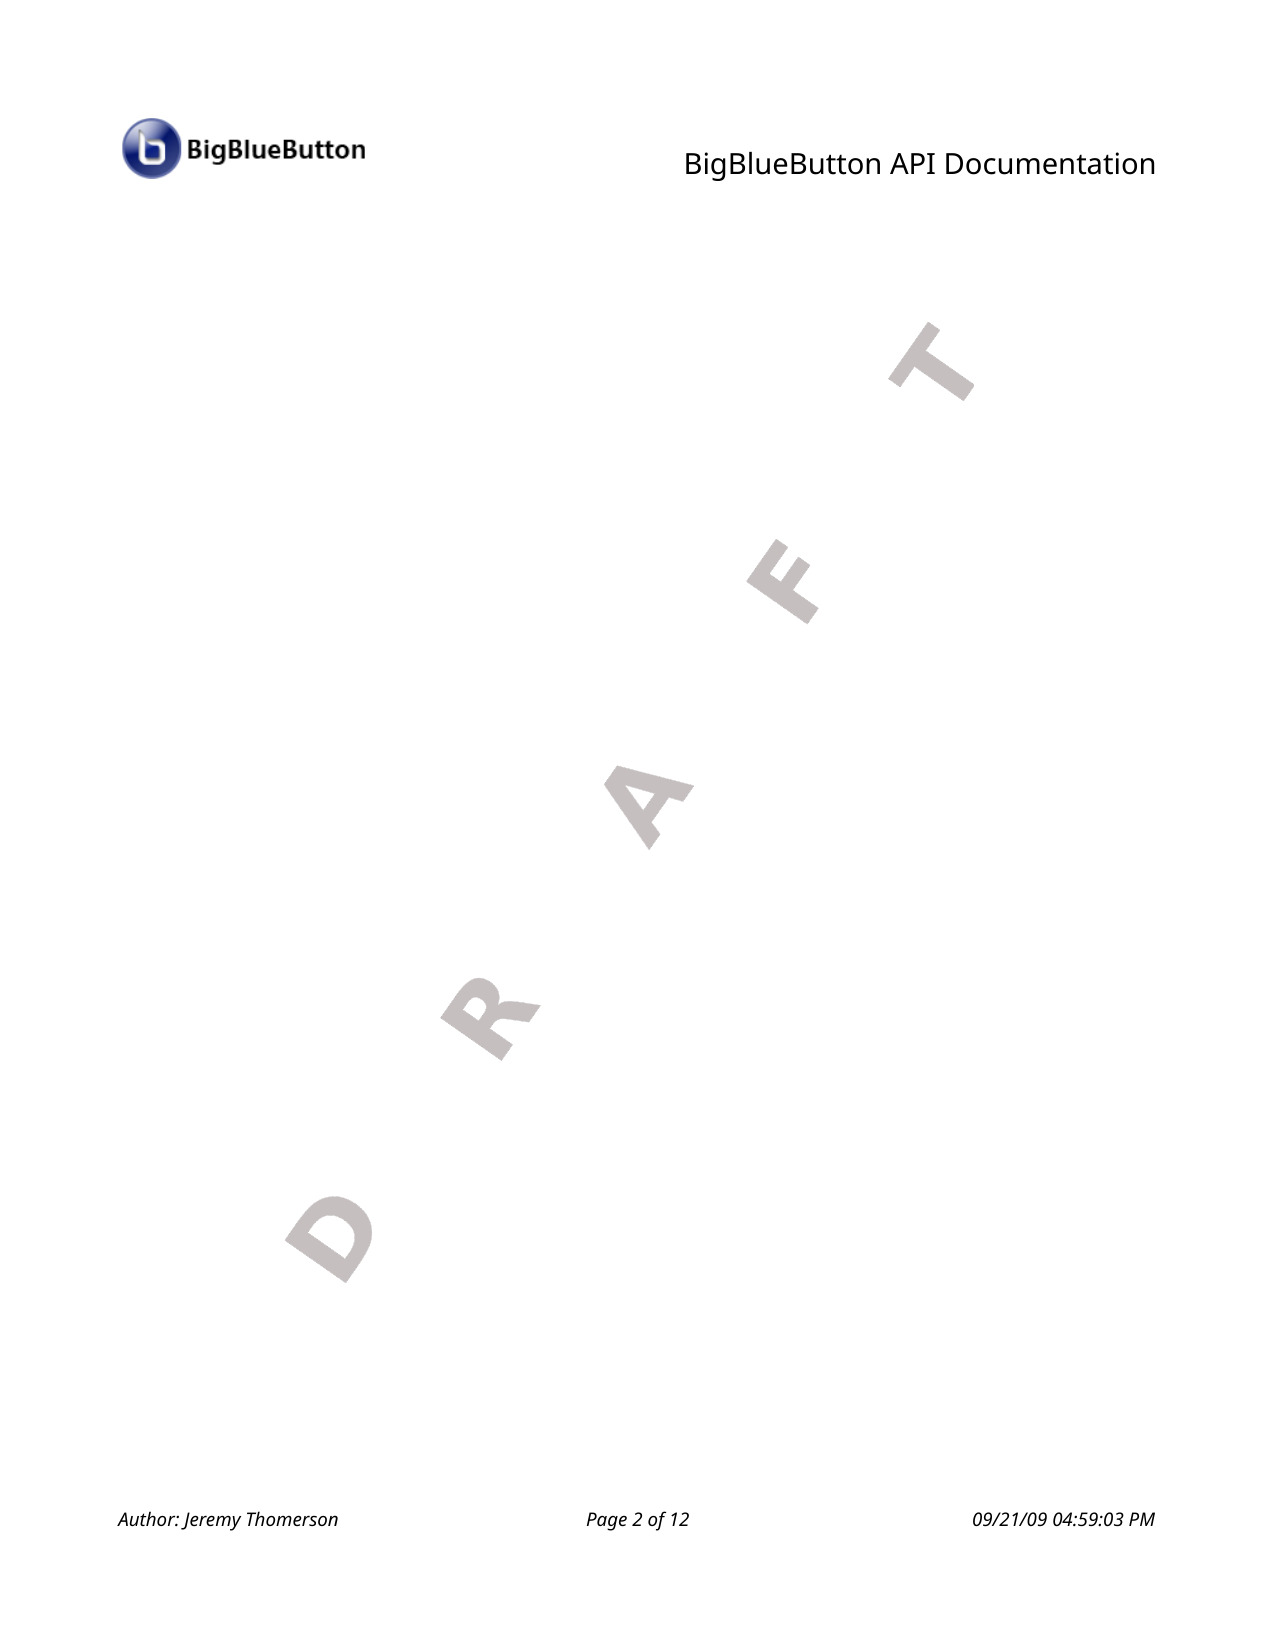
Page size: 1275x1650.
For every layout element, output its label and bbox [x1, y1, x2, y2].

picture [121, 118, 365, 179]
picture [284, 322, 974, 1284]
